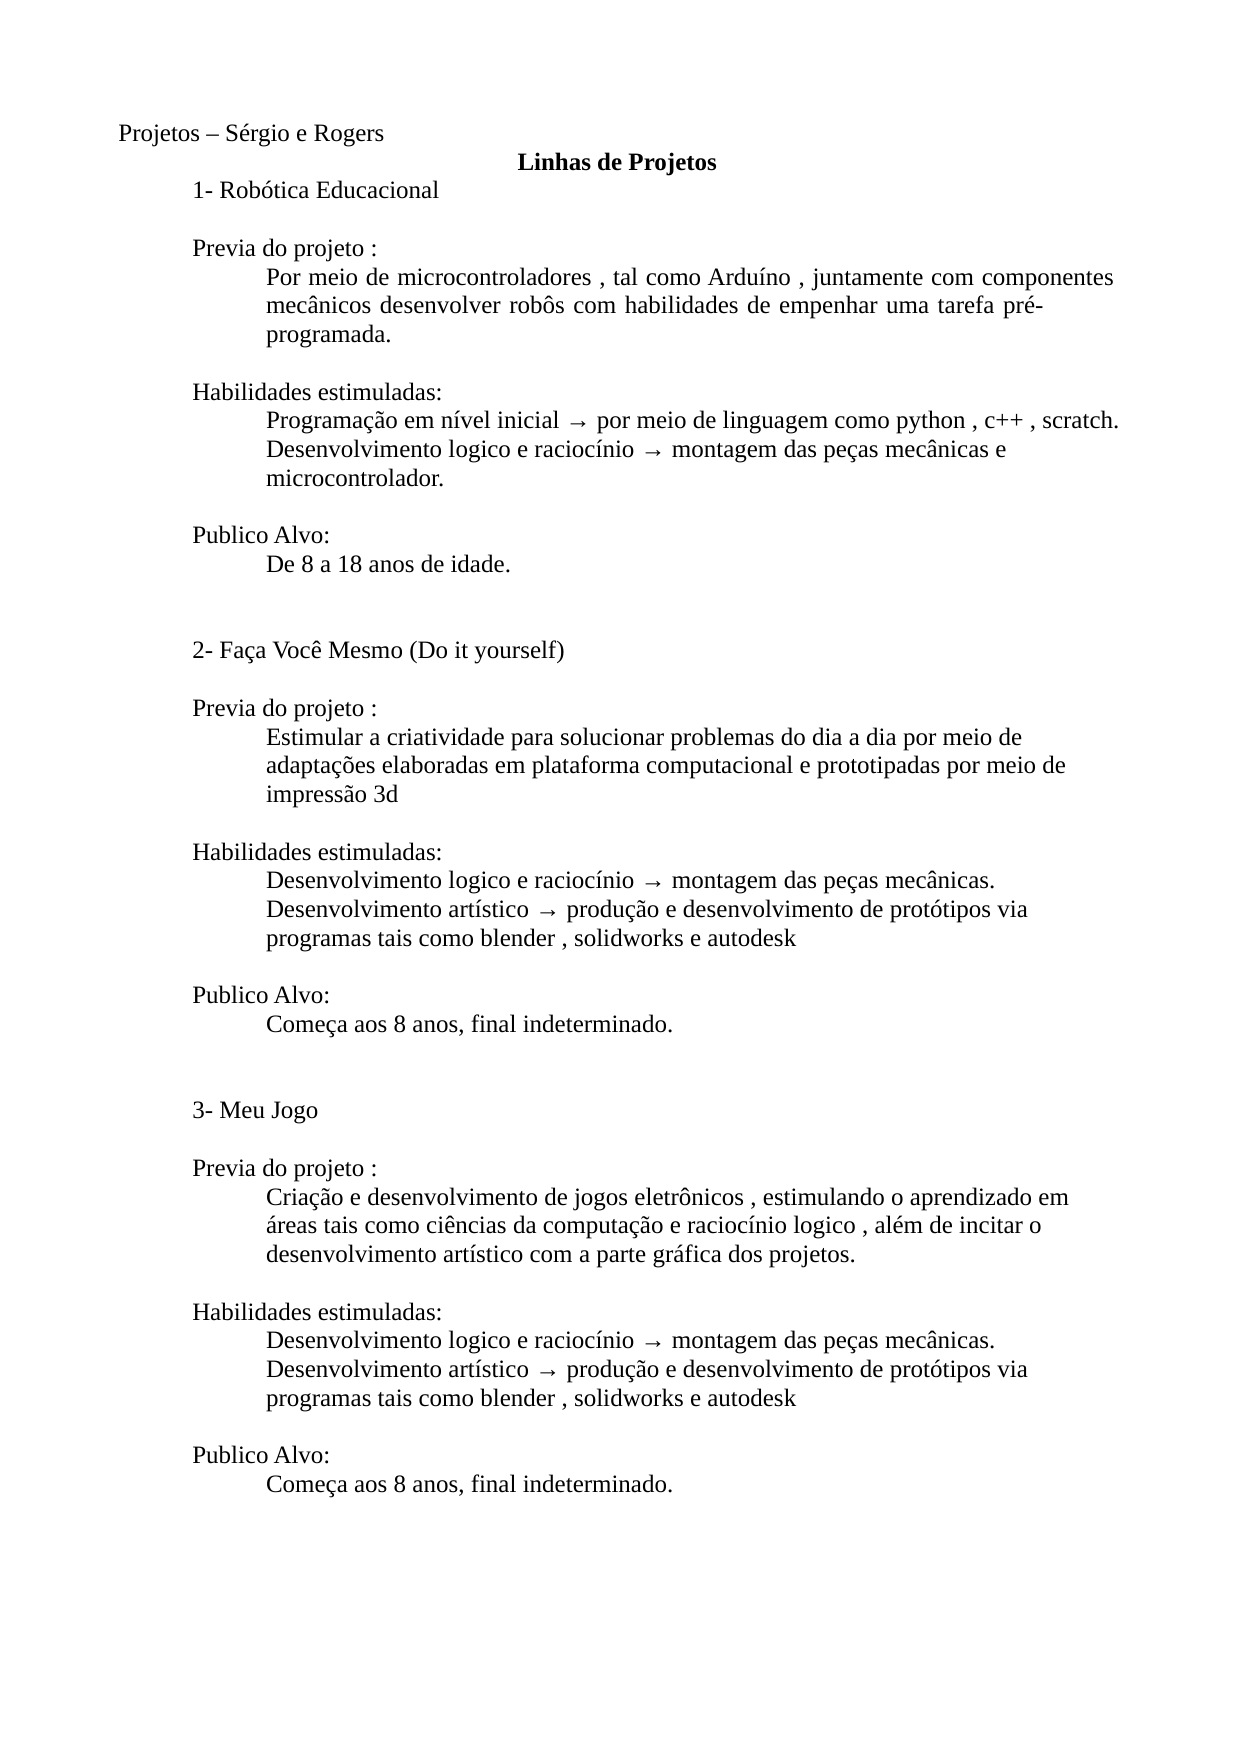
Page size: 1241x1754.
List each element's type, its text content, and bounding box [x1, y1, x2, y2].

text Programação em nível inicial → por meio de linguagem como python , c++ , scratch. [118, 406, 1122, 434]
text De 8 a 18 anos de idade. [118, 549, 1122, 578]
text Linhas de Projetos [118, 147, 1122, 176]
text 3- Meu Jogo [118, 1096, 1122, 1124]
text Estimular a criatividade para solucionar problemas do dia a dia por meio de adaptações elaboradas em plataforma computacional e prototipadas por meio de impressão 3d [118, 722, 1122, 808]
text Criação e desenvolvimento de jogos eletrônicos , estimulando o aprendizado em áreas tais como ciências da computação e raciocínio logico , além de incitar o desenvolvimento artístico com a parte gráfica dos projetos. [118, 1182, 1122, 1268]
text Publico Alvo: [118, 981, 1122, 1009]
text Por meio de microcontroladores , tal como Arduíno , juntamente com componentes mecânicos desenvolver robôs com habilidades de empenhar uma tarefa pré- programada. [118, 262, 1122, 348]
text 1- Robótica Educacional [118, 176, 1122, 204]
text Previa do projeto : [118, 233, 1122, 262]
text Desenvolvimento artístico → produção e desenvolvimento de protótipos via programas tais como blender , solidworks e autodesk [118, 1354, 1122, 1412]
text Desenvolvimento artístico → produção e desenvolvimento de protótipos via programas tais como blender , solidworks e autodesk [118, 894, 1122, 952]
text Previa do projeto : [118, 1153, 1122, 1182]
text Publico Alvo: [118, 1441, 1122, 1469]
text 2- Faça Você Mesmo (Do it yourself) [118, 636, 1122, 664]
text Desenvolvimento logico e raciocínio → montagem das peças mecânicas. [118, 1326, 1122, 1354]
text Habilidades estimuladas: [118, 837, 1122, 866]
text Começa aos 8 anos, final indeterminado. [118, 1009, 1122, 1038]
text Desenvolvimento logico e raciocínio → montagem das peças mecânicas. [118, 866, 1122, 894]
text Previa do projeto : [118, 693, 1122, 722]
text Habilidades estimuladas: [118, 1297, 1122, 1326]
text Publico Alvo: [118, 521, 1122, 549]
text Habilidades estimuladas: [118, 377, 1122, 406]
text Desenvolvimento logico e raciocínio → montagem das peças mecânicas e microcontrolador. [118, 434, 1122, 492]
text Começa aos 8 anos, final indeterminado. [118, 1469, 1122, 1498]
text Projetos – Sérgio e Rogers [118, 118, 1122, 147]
